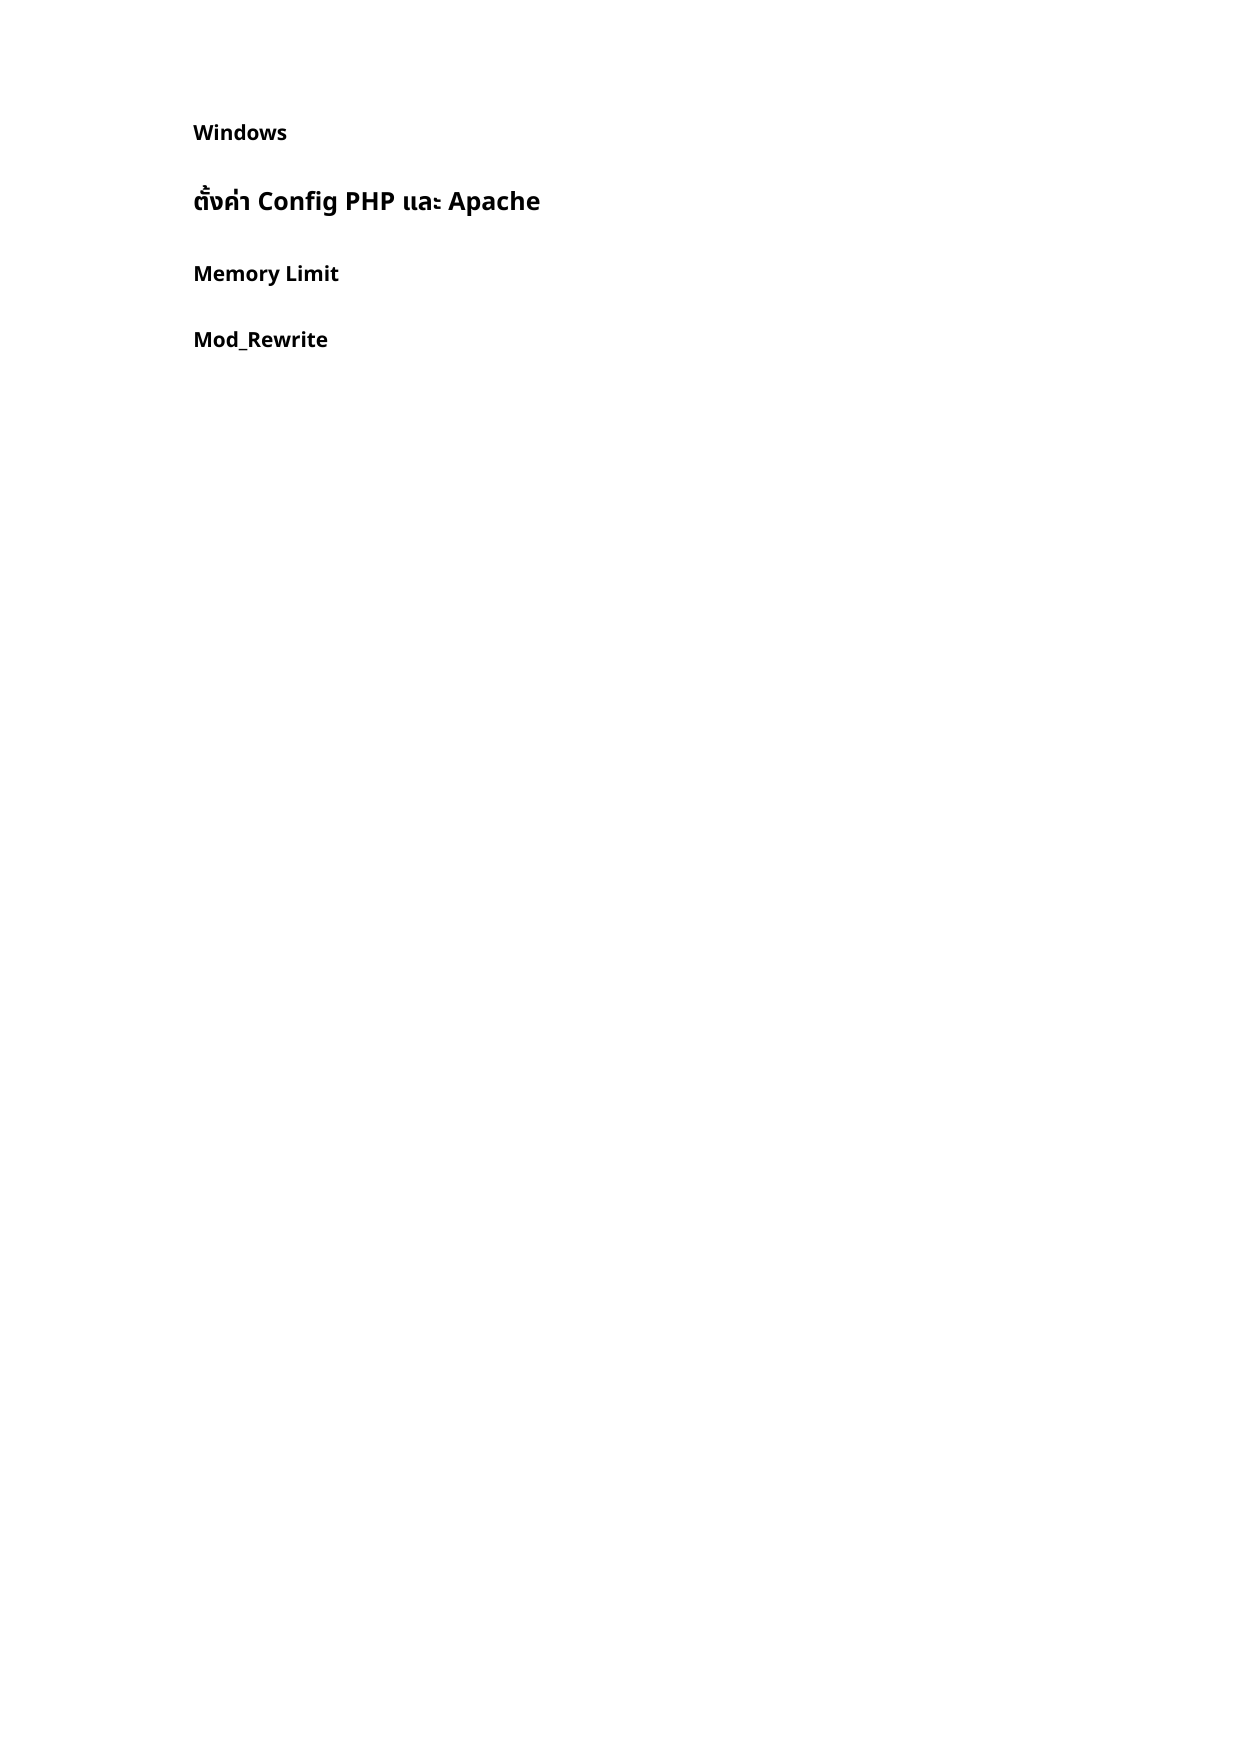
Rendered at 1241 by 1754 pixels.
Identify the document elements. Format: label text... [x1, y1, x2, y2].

subtitle Memory Limit [193, 259, 1122, 288]
subtitle Windows [193, 118, 1122, 147]
subtitle Mod_Rewrite [193, 326, 1122, 354]
subtitle ตั้งค่า Config PHP และ Apache [118, 184, 1122, 222]
